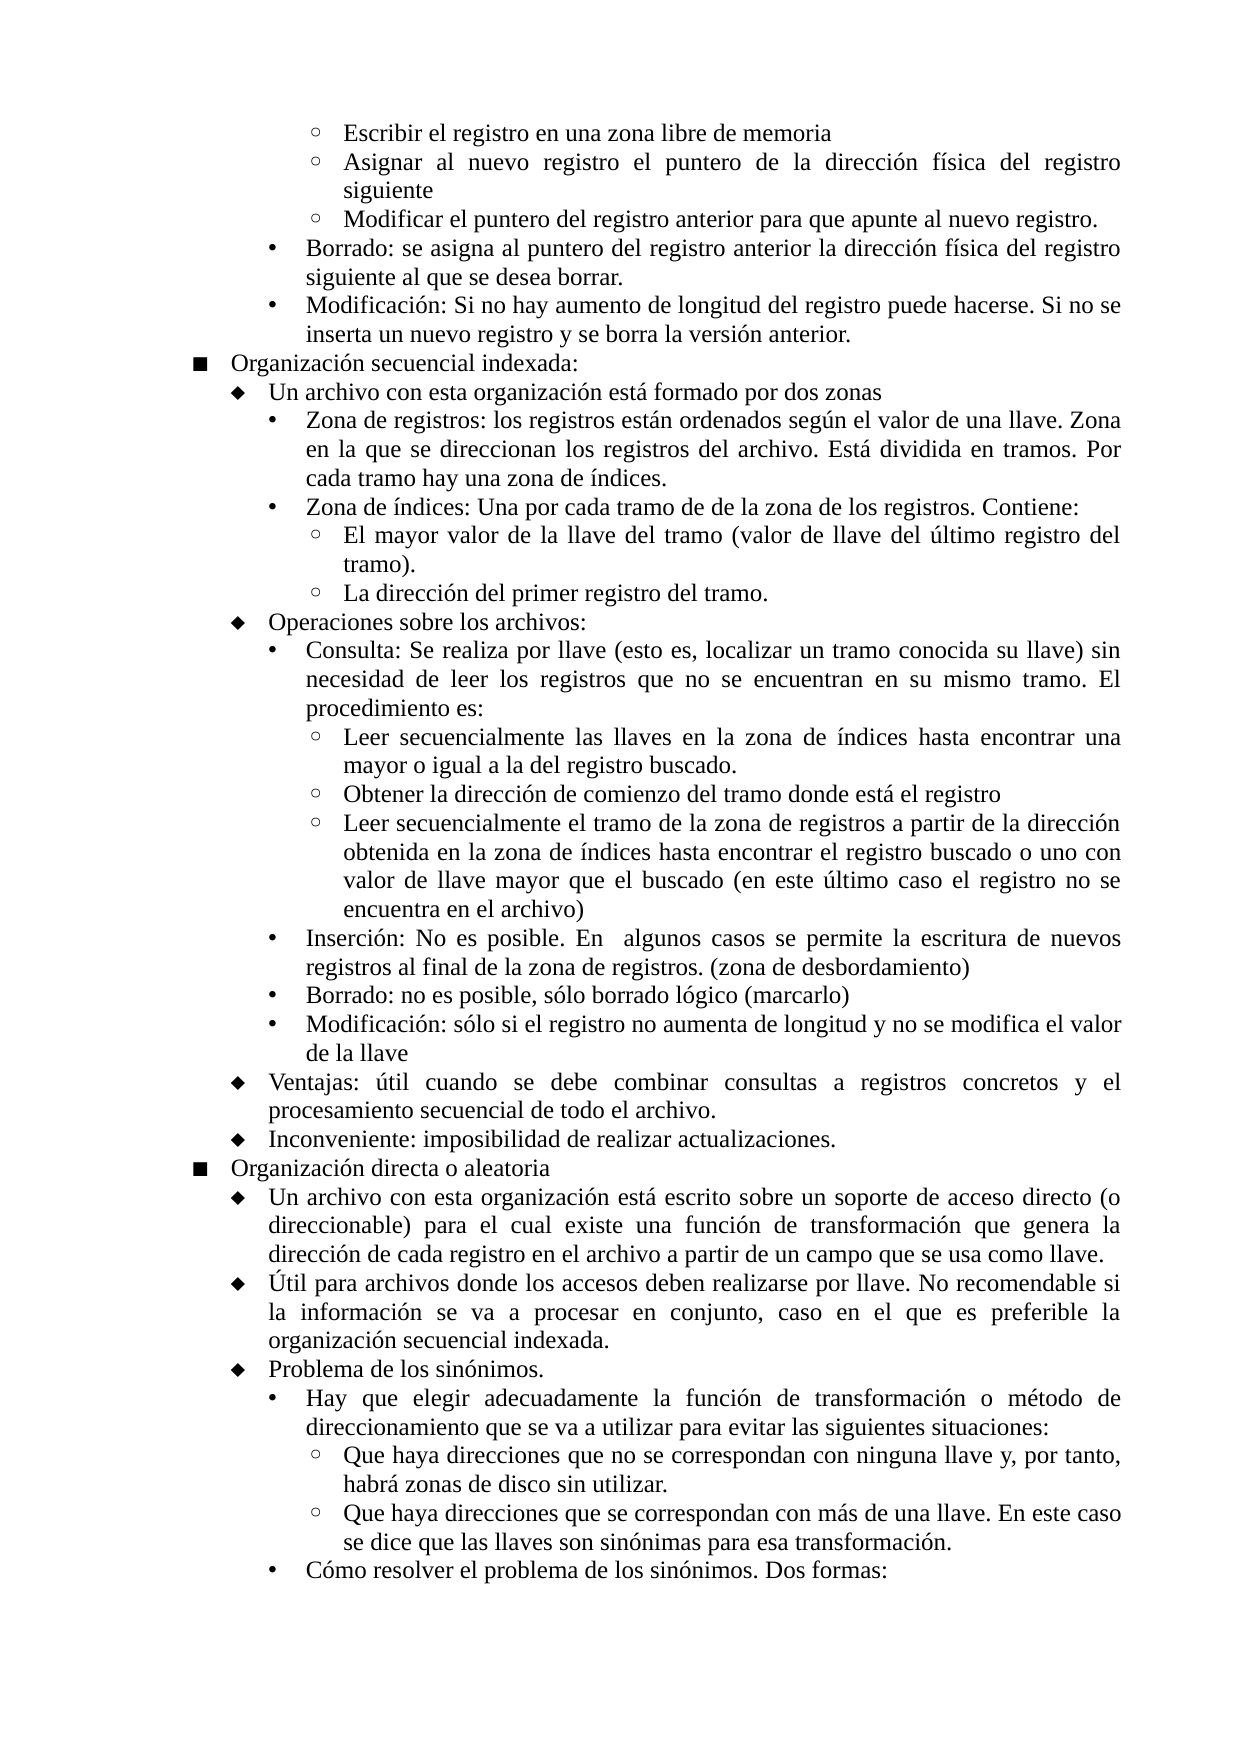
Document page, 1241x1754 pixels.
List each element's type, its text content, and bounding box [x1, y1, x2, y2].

list Hay que elegir adecuadamente la función de transformación o método de direccionamiento que se va a utilizar para evitar las siguientes situaciones: [268, 1383, 1122, 1441]
list Organización secuencial indexada: [193, 348, 1122, 377]
list Útil para archivos donde los accesos deben realizarse por llave. No recomendable si la información se va a procesar en conjunto, caso en el que es preferible la organización secuencial indexada. [231, 1268, 1122, 1354]
list Inserción: No es posible. En algunos casos se permite la escritura de nuevos registros al final de la zona de registros. (zona de desbordamiento) [268, 923, 1122, 981]
list Leer secuencialmente las llaves en la zona de índices hasta encontrar una mayor o igual a la del registro buscado. [306, 722, 1122, 779]
list Ventajas: útil cuando se debe combinar consultas a registros concretos y el procesamiento secuencial de todo el archivo. [231, 1067, 1122, 1124]
list Organización directa o aleatoria [193, 1153, 1122, 1182]
list Que haya direcciones que se correspondan con más de una llave. En este caso se dice que las llaves son sinónimas para esa transformación. [306, 1498, 1122, 1556]
list Zona de registros: los registros están ordenados según el valor de una llave. Zona en la que se direccionan los registros del archivo. Está dividida en tramos. Por cada tramo hay una zona de índices. [268, 406, 1122, 492]
list Zona de índices: Una por cada tramo de de la zona de los registros. Contiene: [268, 492, 1122, 521]
list Obtener la dirección de comienzo del tramo donde está el registro [306, 779, 1122, 808]
list Escribir el registro en una zona libre de memoria [306, 118, 1122, 147]
list Problema de los sinónimos. [231, 1354, 1122, 1383]
list El mayor valor de la llave del tramo (valor de llave del último registro del tramo). [306, 521, 1122, 578]
list Modificación: sólo si el registro no aumenta de longitud y no se modifica el valor de la llave [268, 1009, 1122, 1067]
list Que haya direcciones que no se correspondan con ninguna llave y, por tanto, habrá zonas de disco sin utilizar. [306, 1441, 1122, 1498]
list Leer secuencialmente el tramo de la zona de registros a partir de la dirección obtenida en la zona de índices hasta encontrar el registro buscado o uno con valor de llave mayor que el buscado (en este último caso el registro no se encuentra en el archivo) [306, 808, 1122, 923]
list Asignar al nuevo registro el puntero de la dirección física del registro siguiente [306, 147, 1122, 204]
list Modificación: Si no hay aumento de longitud del registro puede hacerse. Si no se inserta un nuevo registro y se borra la versión anterior. [268, 291, 1122, 348]
list Borrado: no es posible, sólo borrado lógico (marcarlo) [268, 981, 1122, 1009]
list Inconveniente: imposibilidad de realizar actualizaciones. [231, 1124, 1122, 1153]
list Operaciones sobre los archivos: [231, 607, 1122, 636]
list Cómo resolver el problema de los sinónimos. Dos formas: [268, 1556, 1122, 1584]
list Modificar el puntero del registro anterior para que apunte al nuevo registro. [306, 204, 1122, 233]
list Un archivo con esta organización está escrito sobre un soporte de acceso directo (o direccionable) para el cual existe una función de transformación que genera la dirección de cada registro en el archivo a partir de un campo que se usa como llave. [231, 1182, 1122, 1268]
list Un archivo con esta organización está formado por dos zonas [231, 377, 1122, 406]
list Borrado: se asigna al puntero del registro anterior la dirección física del registro siguiente al que se desea borrar. [268, 233, 1122, 291]
list Consulta: Se realiza por llave (esto es, localizar un tramo conocida su llave) sin necesidad de leer los registros que no se encuentran en su mismo tramo. El procedimiento es: [268, 636, 1122, 722]
list La dirección del primer registro del tramo. [306, 578, 1122, 607]
